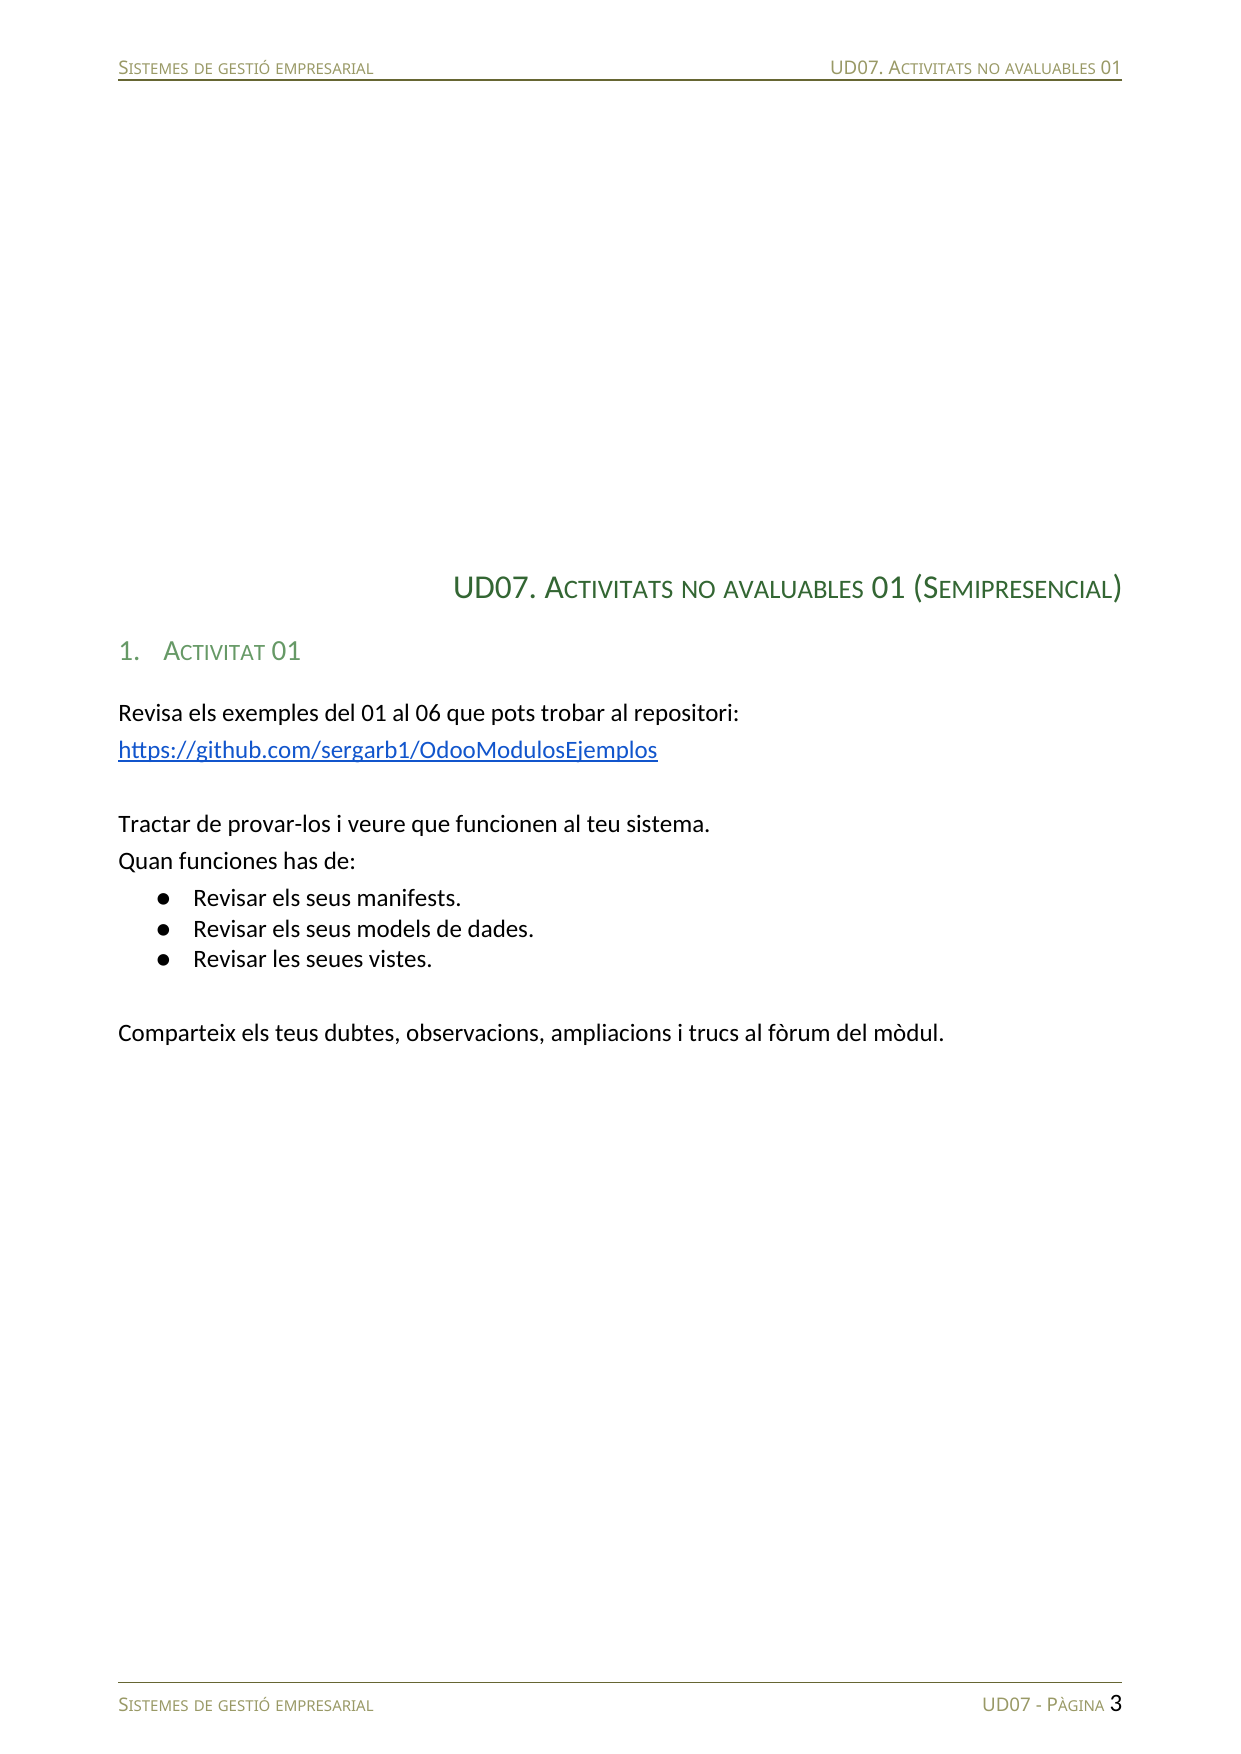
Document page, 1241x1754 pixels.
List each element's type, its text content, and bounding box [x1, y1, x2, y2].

text Revisa els exemples del 01 al 06 que pots trobar al repositori: [118, 697, 1122, 728]
list Revisar els seus manifests. [156, 882, 1122, 913]
subtitle Activitat 01 [118, 632, 1122, 667]
text Comparteix els teus dubtes, observacions, ampliacions i trucs al fòrum del mòdul. [118, 1017, 1122, 1048]
text Quan funciones has de: [118, 845, 1122, 876]
list Revisar els seus models de dades. [156, 913, 1122, 943]
text https://github.com/sergarb1/OdooModulosEjemplos [118, 734, 1122, 765]
text Tractar de provar-los i veure que funcionen al teu sistema. [118, 808, 1122, 839]
list Revisar les seues vistes. [156, 943, 1122, 974]
text UD07. Activitats no avaluables 01 (Semipresencial) [118, 566, 1122, 607]
